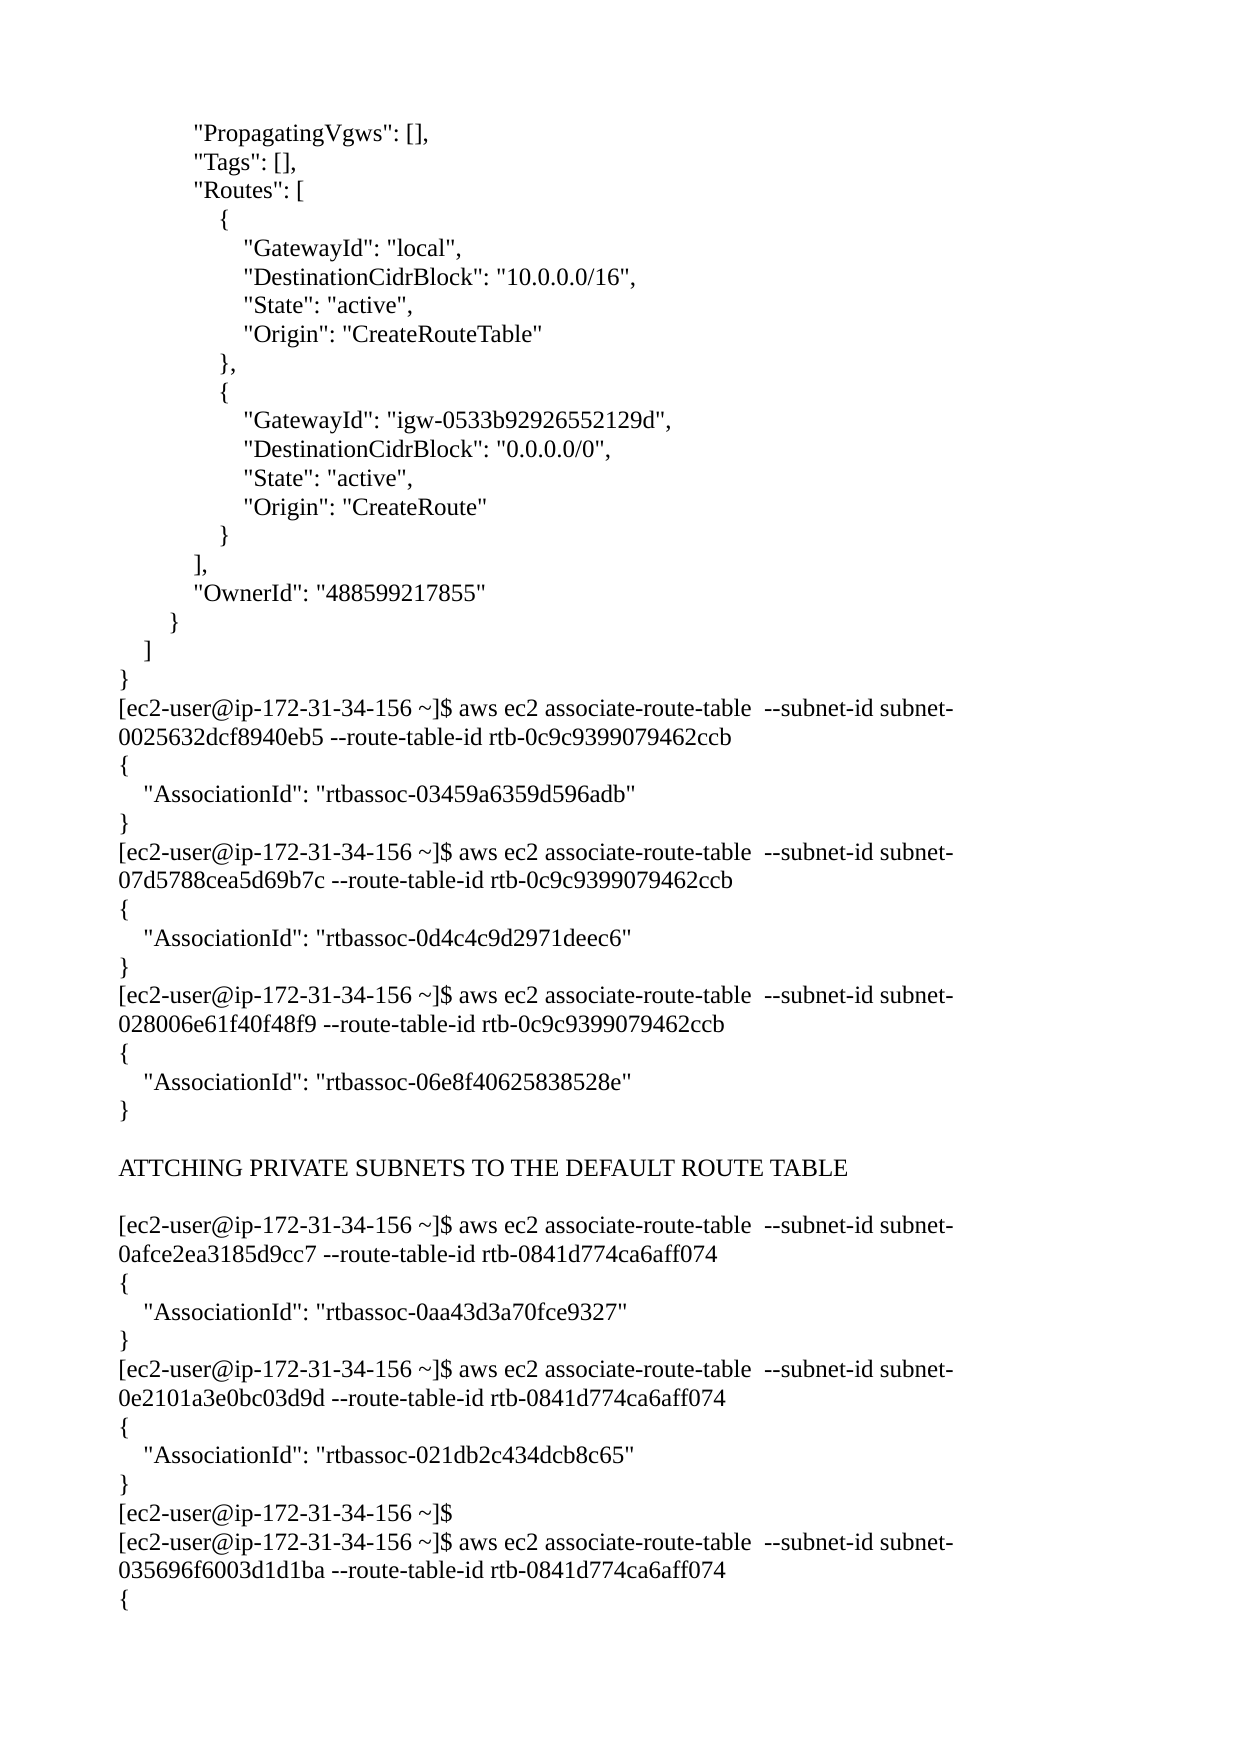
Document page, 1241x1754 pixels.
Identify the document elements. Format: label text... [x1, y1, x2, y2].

text "Origin": "CreateRouteTable" [118, 319, 1122, 348]
text [ec2-user@ip-172-31-34-156 ~]$ aws ec2 associate-route-table --subnet-id subnet-07d5788cea5d69b7c --route-table-id rtb-0c9c9399079462ccb [118, 837, 1122, 894]
text "PropagatingVgws": [], [118, 118, 1122, 147]
text [ec2-user@ip-172-31-34-156 ~]$ aws ec2 associate-route-table --subnet-id subnet-0e2101a3e0bc03d9d --route-table-id rtb-0841d774ca6aff074 [118, 1354, 1122, 1412]
text { [118, 1038, 1122, 1067]
text } [118, 1469, 1122, 1498]
text } [118, 607, 1122, 636]
text "AssociationId": "rtbassoc-0d4c4c9d2971deec6" [118, 923, 1122, 952]
text { [118, 751, 1122, 779]
text [ec2-user@ip-172-31-34-156 ~]$ aws ec2 associate-route-table --subnet-id subnet-0025632dcf8940eb5 --route-table-id rtb-0c9c9399079462ccb [118, 693, 1122, 751]
text "AssociationId": "rtbassoc-03459a6359d596adb" [118, 779, 1122, 808]
text { [118, 894, 1122, 923]
text "GatewayId": "local", [118, 233, 1122, 262]
text { [118, 204, 1122, 233]
text } [118, 521, 1122, 549]
text } [118, 952, 1122, 981]
text [ec2-user@ip-172-31-34-156 ~]$ aws ec2 associate-route-table --subnet-id subnet-035696f6003d1d1ba --route-table-id rtb-0841d774ca6aff074 [118, 1527, 1122, 1584]
text "State": "active", [118, 291, 1122, 319]
text { [118, 1584, 1122, 1613]
text "DestinationCidrBlock": "10.0.0.0/16", [118, 262, 1122, 291]
text "Routes": [ [118, 176, 1122, 204]
text ], [118, 549, 1122, 578]
text "GatewayId": "igw-0533b92926552129d", [118, 406, 1122, 434]
text { [118, 1268, 1122, 1297]
text "OwnerId": "488599217855" [118, 578, 1122, 607]
text "AssociationId": "rtbassoc-0aa43d3a70fce9327" [118, 1297, 1122, 1326]
text [ec2-user@ip-172-31-34-156 ~]$ aws ec2 associate-route-table --subnet-id subnet-028006e61f40f48f9 --route-table-id rtb-0c9c9399079462ccb [118, 981, 1122, 1038]
text "Tags": [], [118, 147, 1122, 176]
text { [118, 377, 1122, 406]
text "AssociationId": "rtbassoc-06e8f40625838528e" [118, 1067, 1122, 1096]
text "Origin": "CreateRoute" [118, 492, 1122, 521]
text "State": "active", [118, 463, 1122, 492]
text [ec2-user@ip-172-31-34-156 ~]$ [118, 1498, 1122, 1527]
text ATTCHING PRIVATE SUBNETS TO THE DEFAULT ROUTE TABLE [118, 1153, 1122, 1182]
text "AssociationId": "rtbassoc-021db2c434dcb8c65" [118, 1441, 1122, 1469]
text } [118, 1326, 1122, 1354]
text [ec2-user@ip-172-31-34-156 ~]$ aws ec2 associate-route-table --subnet-id subnet-0afce2ea3185d9cc7 --route-table-id rtb-0841d774ca6aff074 [118, 1211, 1122, 1268]
text } [118, 808, 1122, 837]
text }, [118, 348, 1122, 377]
text } [118, 1096, 1122, 1124]
text } [118, 664, 1122, 693]
text { [118, 1412, 1122, 1441]
text ] [118, 636, 1122, 664]
text "DestinationCidrBlock": "0.0.0.0/0", [118, 434, 1122, 463]
